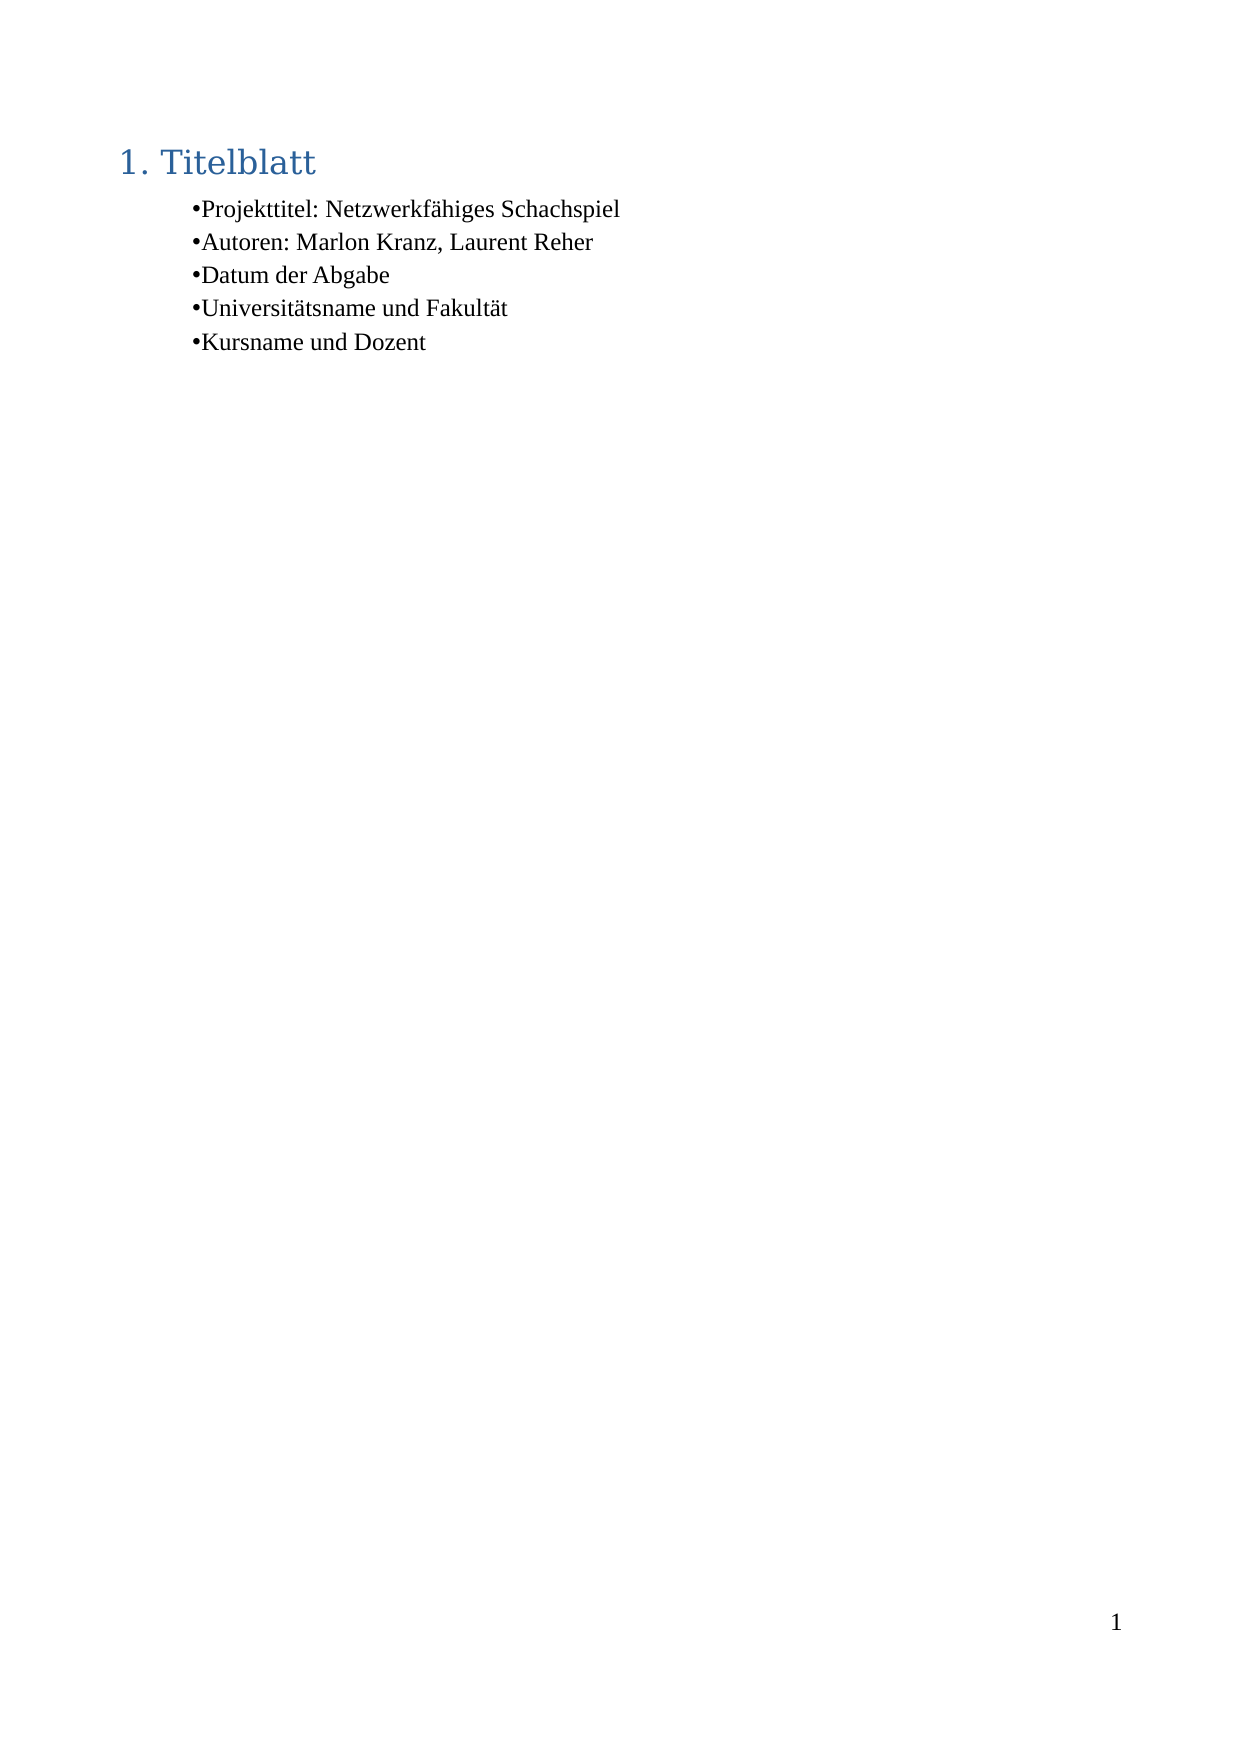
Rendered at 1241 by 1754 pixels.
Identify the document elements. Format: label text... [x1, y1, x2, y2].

list Autoren: Marlon Kranz, Laurent Reher [118, 227, 1122, 256]
list Projekttitel: Netzwerkfähiges Schachspiel [118, 194, 1122, 223]
list Datum der Abgabe [118, 261, 1122, 289]
subtitle 1. Titelblatt [118, 143, 1122, 182]
list Kursname und Dozent [118, 327, 1122, 355]
list Universitätsname und Fakultät [118, 293, 1122, 322]
